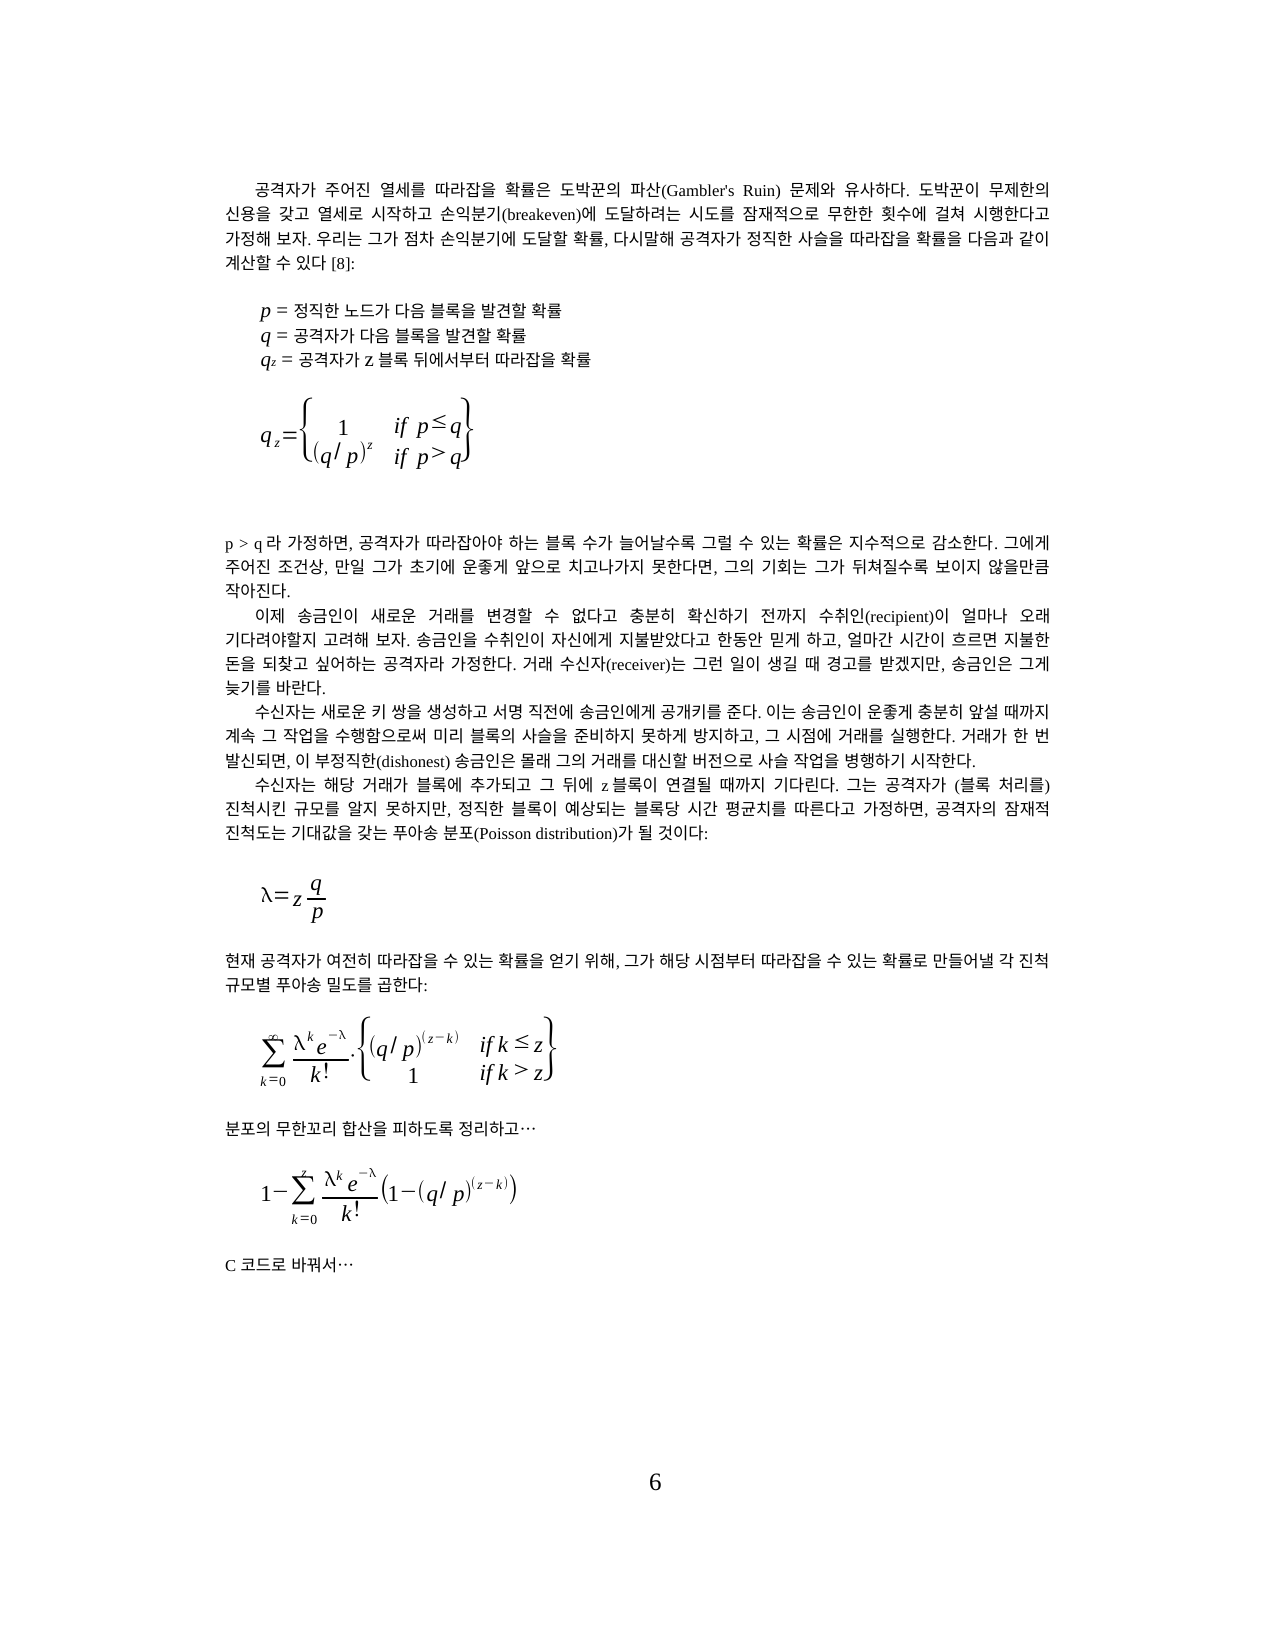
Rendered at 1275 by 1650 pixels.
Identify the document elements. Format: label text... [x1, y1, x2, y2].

text p > q라 가정하면, 공격자가 따라잡아야 하는 블록 수가 늘어날수록 그럴 수 있는 확률은 지수적으로 감소한다. 그에게 주어진 조건상, 만일 그가 초기에 운좋게 앞으로 치고나가지 못한다면, 그의 기회는 그가 뒤쳐질수록 보이지 않을만큼 작아진다. [225, 530, 1050, 603]
text 수신자는 새로운 키 쌍을 생성하고 서명 직전에 송금인에게 공개키를 준다. 이는 송금인이 운좋게 충분히 앞설 때까지 계속 그 작업을 수행함으로써 미리 블록의 사슬을 준비하지 못하게 방지하고, 그 시점에 거래를 실행한다. 거래가 한 번 발신되면, 이 부정직한(dishonest) 송금인은 몰래 그의 거래를 대신할 버전으로 사슬 작업을 병행하기 시작한다. [225, 699, 1050, 772]
text p = 정직한 노드가 다음 블록을 발견할 확률 [260, 298, 1050, 323]
text 이제 송금인이 새로운 거래를 변경할 수 없다고 충분히 확신하기 전까지 수취인(recipient)이 얼마나 오래 기다려야할지 고려해 보자. 송금인을 수취인이 자신에게 지불받았다고 한동안 믿게 하고, 얼마간 시간이 흐르면 지불한 돈을 되찾고 싶어하는 공격자라 가정한다. 거래 수신자(receiver)는 그런 일이 생길 때 경고를 받겠지만, 송금인은 그게 늦기를 바란다. [225, 603, 1050, 699]
text q = 공격자가 다음 블록을 발견할 확률 [260, 323, 1050, 347]
text 현재 공격자가 여전히 따라잡을 수 있는 확률을 얻기 위해, 그가 해당 시점부터 따라잡을 수 있는 확률로 만들어낼 각 진척 규모별 푸아송 밀도를 곱한다: [225, 948, 1050, 996]
text 분포의 무한꼬리 합산을 피하도록 정리하고… [225, 1116, 1050, 1140]
text C 코드로 바꿔서… [225, 1252, 1050, 1276]
text 수신자는 해당 거래가 블록에 추가되고 그 뒤에 z블록이 연결될 때까지 기다린다. 그는 공격자가 (블록 처리를) 진척시킨 규모를 알지 못하지만, 정직한 블록이 예상되는 블록당 시간 평균치를 따른다고 가정하면, 공격자의 잠재적 진척도는 기대값을 갖는 푸아송 분포(Poisson distribution)가 될 것이다: [225, 772, 1050, 844]
text 공격자가 주어진 열세를 따라잡을 확률은 도박꾼의 파산(Gambler's Ruin) 문제와 유사하다. 도박꾼이 무제한의 신용을 갖고 열세로 시작하고 손익분기(breakeven)에 도달하려는 시도를 잠재적으로 무한한 횟수에 걸쳐 시행한다고 가정해 보자. 우리는 그가 점차 손익분기에 도달할 확률, 다시말해 공격자가 정직한 사슬을 따라잡을 확률을 다음과 같이 계산할 수 있다 [8]: [225, 177, 1050, 274]
text qz = 공격자가 z블록 뒤에서부터 따라잡을 확률 [260, 347, 1050, 372]
